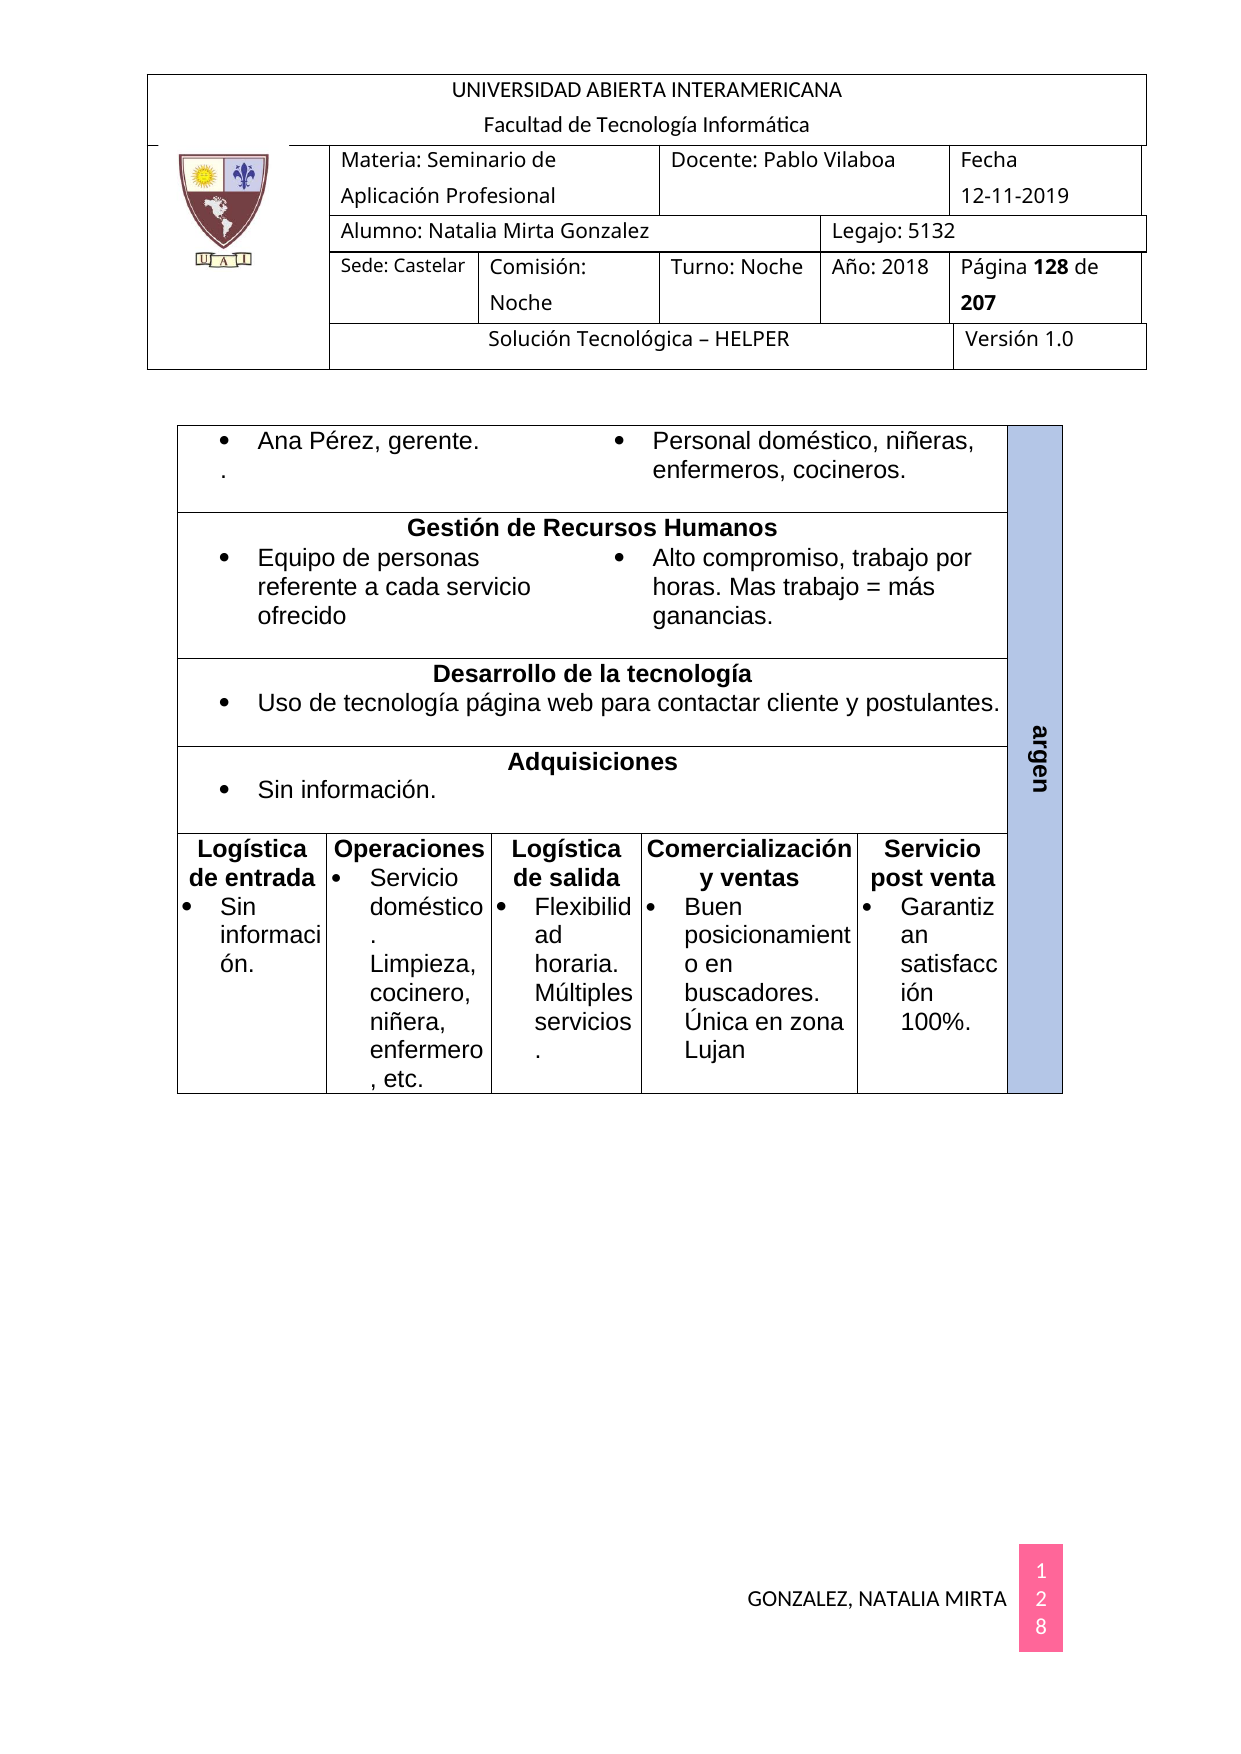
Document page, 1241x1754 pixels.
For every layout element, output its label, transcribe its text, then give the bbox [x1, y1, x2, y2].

table_cell Logística de entrada Sin información. [178, 834, 326, 1093]
table_cell Servicio post venta Garantizan satisfacción 100%. [858, 834, 1007, 1093]
table_cell Comercialización y ventas Buen posicionamiento en buscadores. Única en zona Lujan [642, 834, 857, 1093]
table_cell Ana Pérez, gerente. . [178, 426, 572, 512]
table_cell Alto compromiso, trabajo por horas. Mas trabajo = más ganancias. [572, 542, 1007, 658]
table_cell Adquisiciones Sin información. [178, 747, 1007, 833]
table_cell Personal doméstico, niñeras, enfermeros, cocineros. [572, 426, 1007, 512]
table_cell Equipo de personas referente a cada servicio ofrecido [178, 542, 572, 658]
table_cell Gestión de Recursos Humanos [178, 513, 1007, 542]
table_header argen [1008, 426, 1062, 1093]
table_cell Logística de salida Flexibilidad horaria. Múltiples servicios. [492, 834, 641, 1093]
table_cell Operaciones Servicio doméstico. Limpieza, cocinero, niñera, enfermero, etc. [327, 834, 491, 1093]
table_cell Desarrollo de la tecnología Uso de tecnología página web para contactar cliente y postulantes. [178, 659, 1007, 746]
